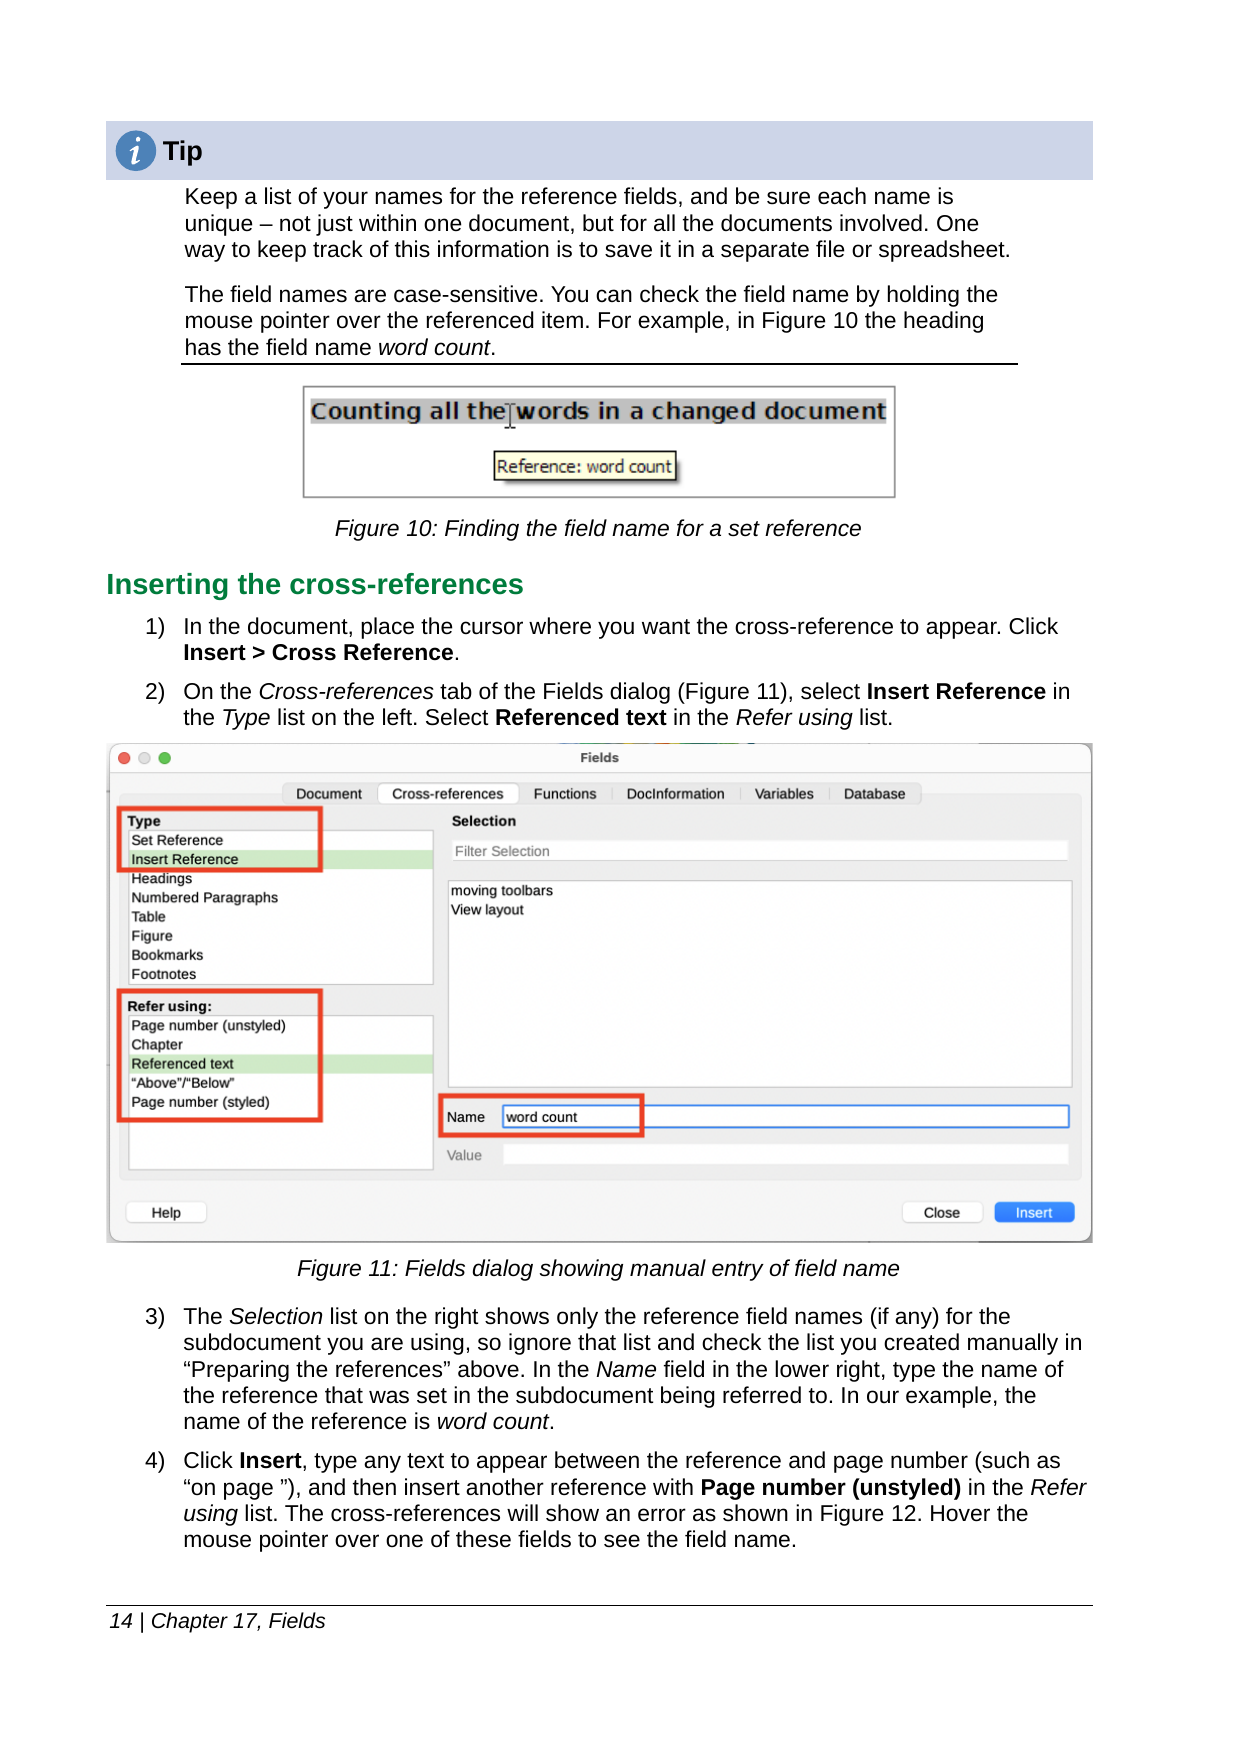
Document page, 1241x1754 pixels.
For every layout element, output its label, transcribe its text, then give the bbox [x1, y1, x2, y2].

picture [106, 743, 1093, 1243]
text The field names are case-sensitive. You can check the field name by holding the mouse pointer over the referenced item. For example, in Figure 10 the heading has the field name word count. [181, 278, 1018, 363]
list Click Insert, type any text to appear between the reference and page number (such as “on page ”), and then insert another reference with Page number (unstyled) in the Refer using list. The cross-references will show an error as shown in Figure 12. Hover the mouse pointer over one of these fields to see the field name. [165, 1447, 1093, 1552]
text Figure 10: Finding the field name for a set reference [300, 515, 899, 542]
subtitle Tip [106, 121, 1093, 180]
subtitle Inserting the cross-references [106, 567, 1093, 600]
text Figure 11: Fields dialog showing manual entry of field name [106, 1255, 1093, 1282]
text Keep a list of your names for the reference fields, and be sure each name is unique – not just within one document, but for all the documents involved. One way to keep track of this information is to save it in a separate file or spreadsheet. [181, 180, 1018, 262]
list The Selection list on the right shows only the reference field names (if any) for the subdocument you are using, so ignore that list and check the list you created manually in “Preparing the references” above. In the Name field in the lower right, type the name of the reference that was set in the subdocument being referred to. In our example, the name of the reference is word count. [165, 1303, 1093, 1434]
list In the document, place the cursor where you want the cross-reference to appear. Click Insert > Cross Reference. [165, 613, 1093, 665]
picture [300, 384, 899, 503]
list On the Cross-references tab of the Fields dialog (Figure 11), select Insert Reference in the Type list on the left. Select Referenced text in the Refer using list. [165, 678, 1093, 731]
